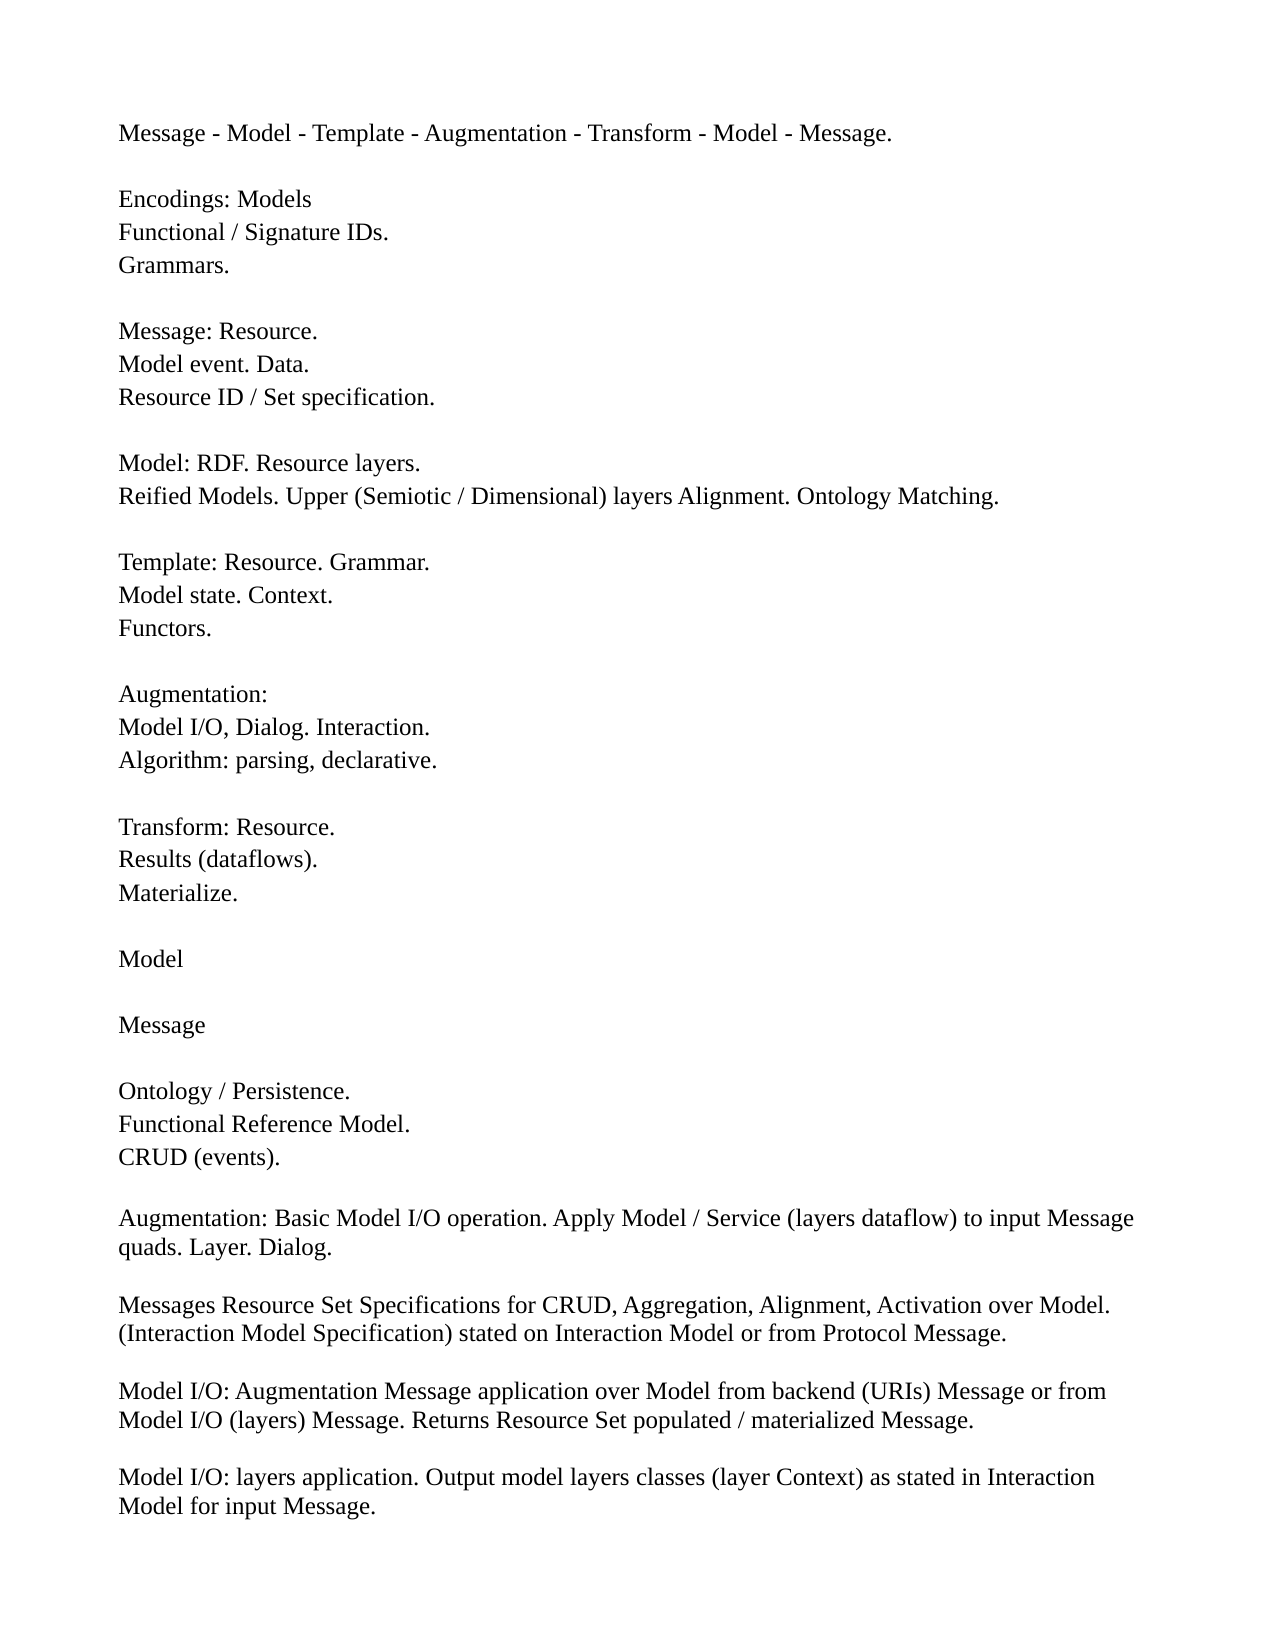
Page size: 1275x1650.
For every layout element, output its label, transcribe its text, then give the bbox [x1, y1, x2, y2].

text Materialize. [118, 878, 1157, 906]
text Encodings: Models [118, 184, 1157, 213]
text Template: Resource. Grammar. [118, 547, 1157, 576]
text Model [118, 944, 1157, 972]
text Message [118, 1010, 1157, 1038]
text Message - Model - Template - Augmentation - Transform - Model - Message. [118, 118, 1157, 147]
text Messages Resource Set Specifications for CRUD, Aggregation, Alignment, Activation over Model. (Interaction Model Specification) stated on Interaction Model or from Protocol Message. [118, 1290, 1157, 1347]
text Functors. [118, 613, 1157, 642]
text Model: RDF. Resource layers. [118, 448, 1157, 477]
text Ontology / Persistence. [118, 1076, 1157, 1104]
text Reified Models. Upper (Semiotic / Dimensional) layers Alignment. Ontology Matching. [118, 481, 1157, 510]
text CRUD (events). [118, 1142, 1157, 1171]
text Model I/O, Dialog. Interaction. [118, 712, 1157, 741]
text Grammars. [118, 250, 1157, 279]
text Augmentation: Basic Model I/O operation. Apply Model / Service (layers dataflow) to input Message quads. Layer. Dialog. [118, 1203, 1157, 1261]
text Algorithm: parsing, declarative. [118, 746, 1157, 774]
text Functional Reference Model. [118, 1109, 1157, 1137]
text Model state. Context. [118, 580, 1157, 609]
text Functional / Signature IDs. [118, 217, 1157, 246]
text Augmentation: [118, 679, 1157, 708]
text Resource ID / Set specification. [118, 382, 1157, 411]
text Transform: Resource. [118, 812, 1157, 840]
text Message: Resource. [118, 316, 1157, 345]
text Model I/O: layers application. Output model layers classes (layer Context) as stated in Interaction Model for input Message. [118, 1462, 1157, 1520]
text Results (dataflows). [118, 844, 1157, 873]
text Model event. Data. [118, 349, 1157, 378]
text Model I/O: Augmentation Message application over Model from backend (URIs) Message or from Model I/O (layers) Message. Returns Resource Set populated / materialized Message. [118, 1376, 1157, 1433]
